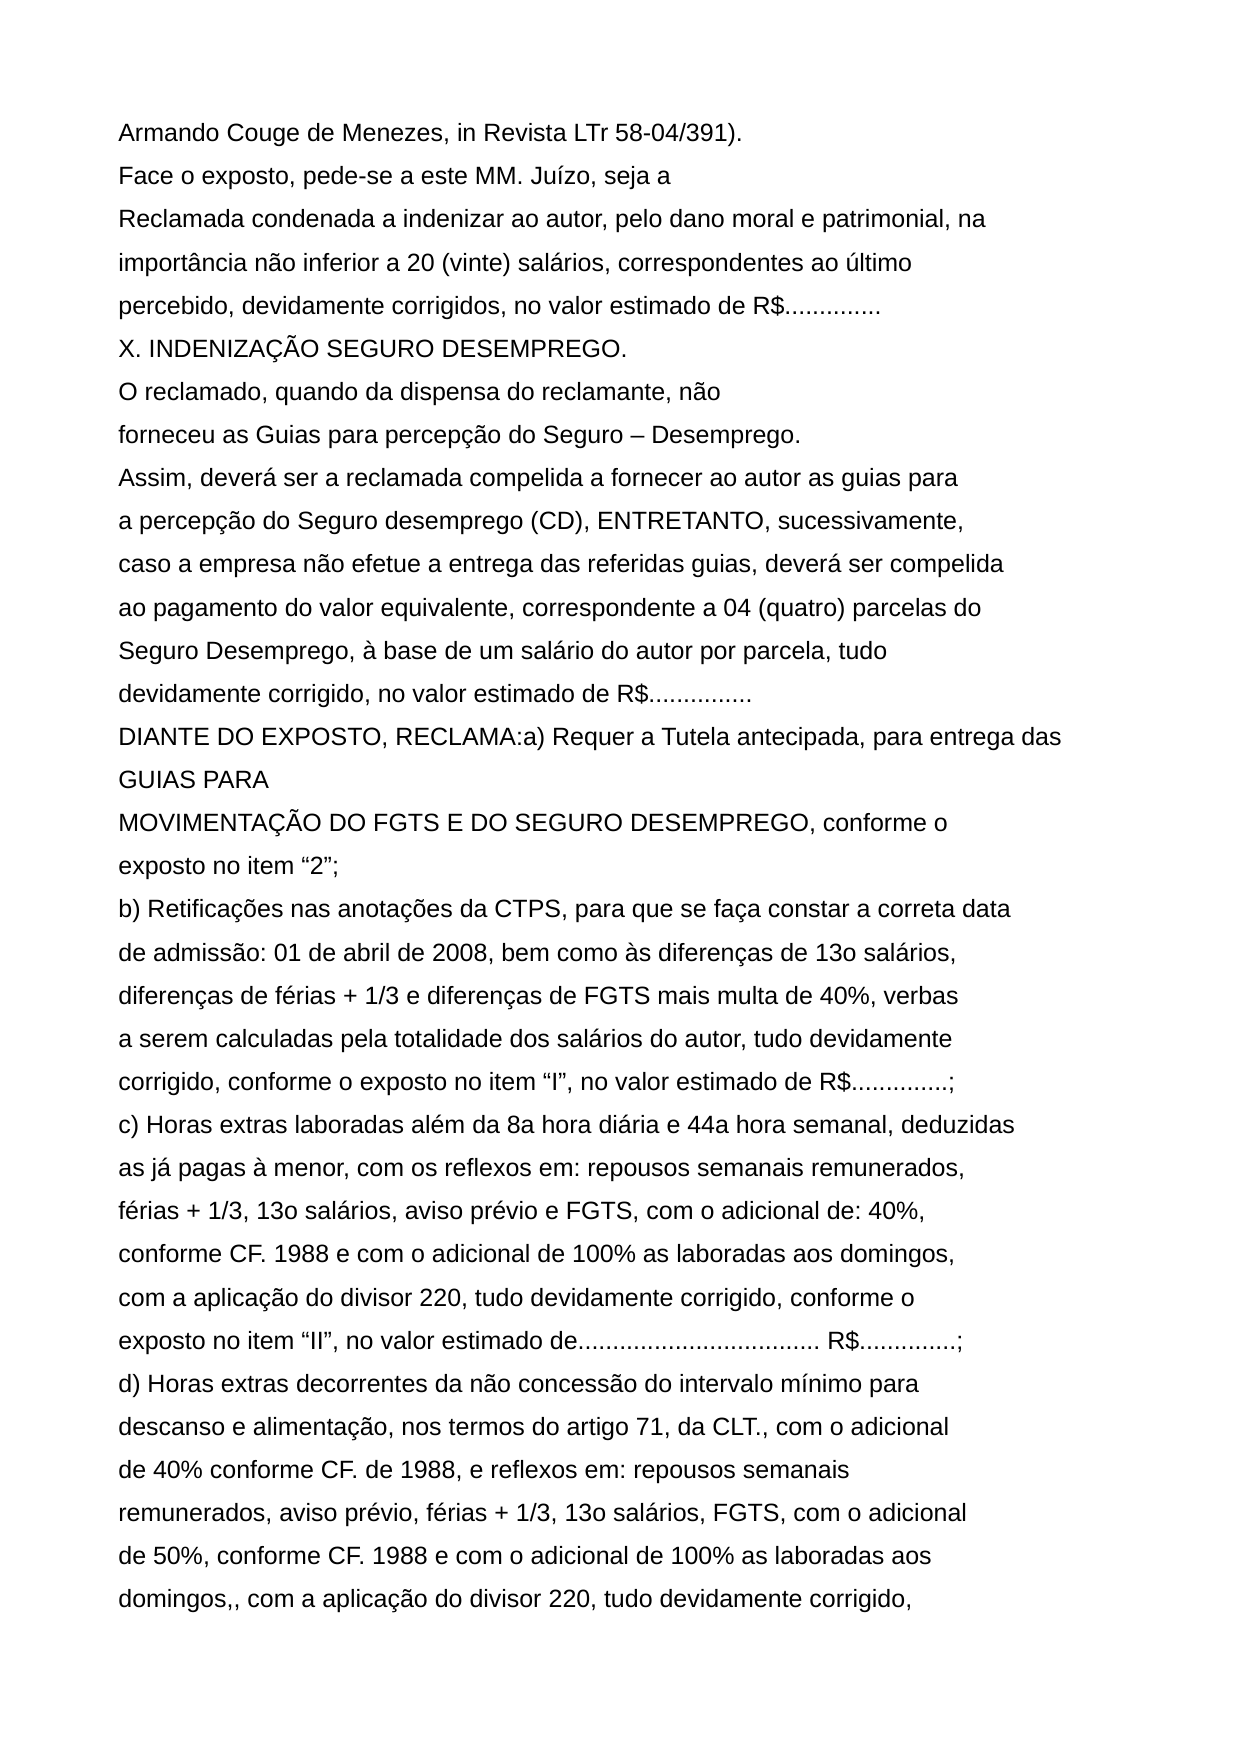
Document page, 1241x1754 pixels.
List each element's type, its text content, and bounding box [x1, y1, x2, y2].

text exposto no item “II”, no valor estimado de................................... R$..............; [118, 1326, 1122, 1354]
text MOVIMENTAÇÃO DO FGTS E DO SEGURO DESEMPREGO, conforme o [118, 808, 1122, 837]
text percebido, devidamente corrigidos, no valor estimado de R$.............. [118, 291, 1122, 319]
text caso a empresa não efetue a entrega das referidas guias, deverá ser compelida [118, 549, 1122, 578]
text Face o exposto, pede-se a este MM. Juízo, seja a [118, 161, 1122, 190]
text a serem calculadas pela totalidade dos salários do autor, tudo devidamente [118, 1024, 1122, 1052]
text corrigido, conforme o exposto no item “I”, no valor estimado de R$..............; [118, 1067, 1122, 1096]
text forneceu as Guias para percepção do Seguro – Desemprego. [118, 420, 1122, 449]
text as já pagas à menor, com os reflexos em: repousos semanais remunerados, [118, 1153, 1122, 1182]
text Armando Couge de Menezes, in Revista LTr 58-04/391). [118, 118, 1122, 147]
text importância não inferior a 20 (vinte) salários, correspondentes ao último [118, 247, 1122, 276]
text exposto no item “2”; [118, 851, 1122, 880]
text de 40% conforme CF. de 1988, e reflexos em: repousos semanais [118, 1455, 1122, 1484]
text Reclamada condenada a indenizar ao autor, pelo dano moral e patrimonial, na [118, 204, 1122, 233]
text conforme CF. 1988 e com o adicional de 100% as laboradas aos domingos, [118, 1239, 1122, 1268]
text O reclamado, quando da dispensa do reclamante, não [118, 377, 1122, 406]
text diferenças de férias + 1/3 e diferenças de FGTS mais multa de 40%, verbas [118, 981, 1122, 1009]
text devidamente corrigido, no valor estimado de R$............... [118, 679, 1122, 707]
text com a aplicação do divisor 220, tudo devidamente corrigido, conforme o [118, 1282, 1122, 1311]
text Assim, deverá ser a reclamada compelida a fornecer ao autor as guias para [118, 463, 1122, 492]
text c) Horas extras laboradas além da 8a hora diária e 44a hora semanal, deduzidas [118, 1110, 1122, 1139]
text descanso e alimentação, nos termos do artigo 71, da CLT., com o adicional [118, 1412, 1122, 1441]
text de 50%, conforme CF. 1988 e com o adicional de 100% as laboradas aos [118, 1541, 1122, 1570]
text Seguro Desemprego, à base de um salário do autor por parcela, tudo [118, 636, 1122, 664]
text domingos,, com a aplicação do divisor 220, tudo devidamente corrigido, [118, 1584, 1122, 1613]
text X. INDENIZAÇÃO SEGURO DESEMPREGO. [118, 334, 1122, 362]
text a percepção do Seguro desemprego (CD), ENTRETANTO, sucessivamente, [118, 506, 1122, 535]
text férias + 1/3, 13o salários, aviso prévio e FGTS, com o adicional de: 40%, [118, 1196, 1122, 1225]
text b) Retificações nas anotações da CTPS, para que se faça constar a correta data [118, 894, 1122, 923]
text ao pagamento do valor equivalente, correspondente a 04 (quatro) parcelas do [118, 592, 1122, 621]
text d) Horas extras decorrentes da não concessão do intervalo mínimo para [118, 1369, 1122, 1397]
text remunerados, aviso prévio, férias + 1/3, 13o salários, FGTS, com o adicional [118, 1498, 1122, 1527]
text DIANTE DO EXPOSTO, RECLAMA:a) Requer a Tutela antecipada, para entrega das GUIAS PARA [118, 722, 1122, 794]
text de admissão: 01 de abril de 2008, bem como às diferenças de 13o salários, [118, 937, 1122, 966]
